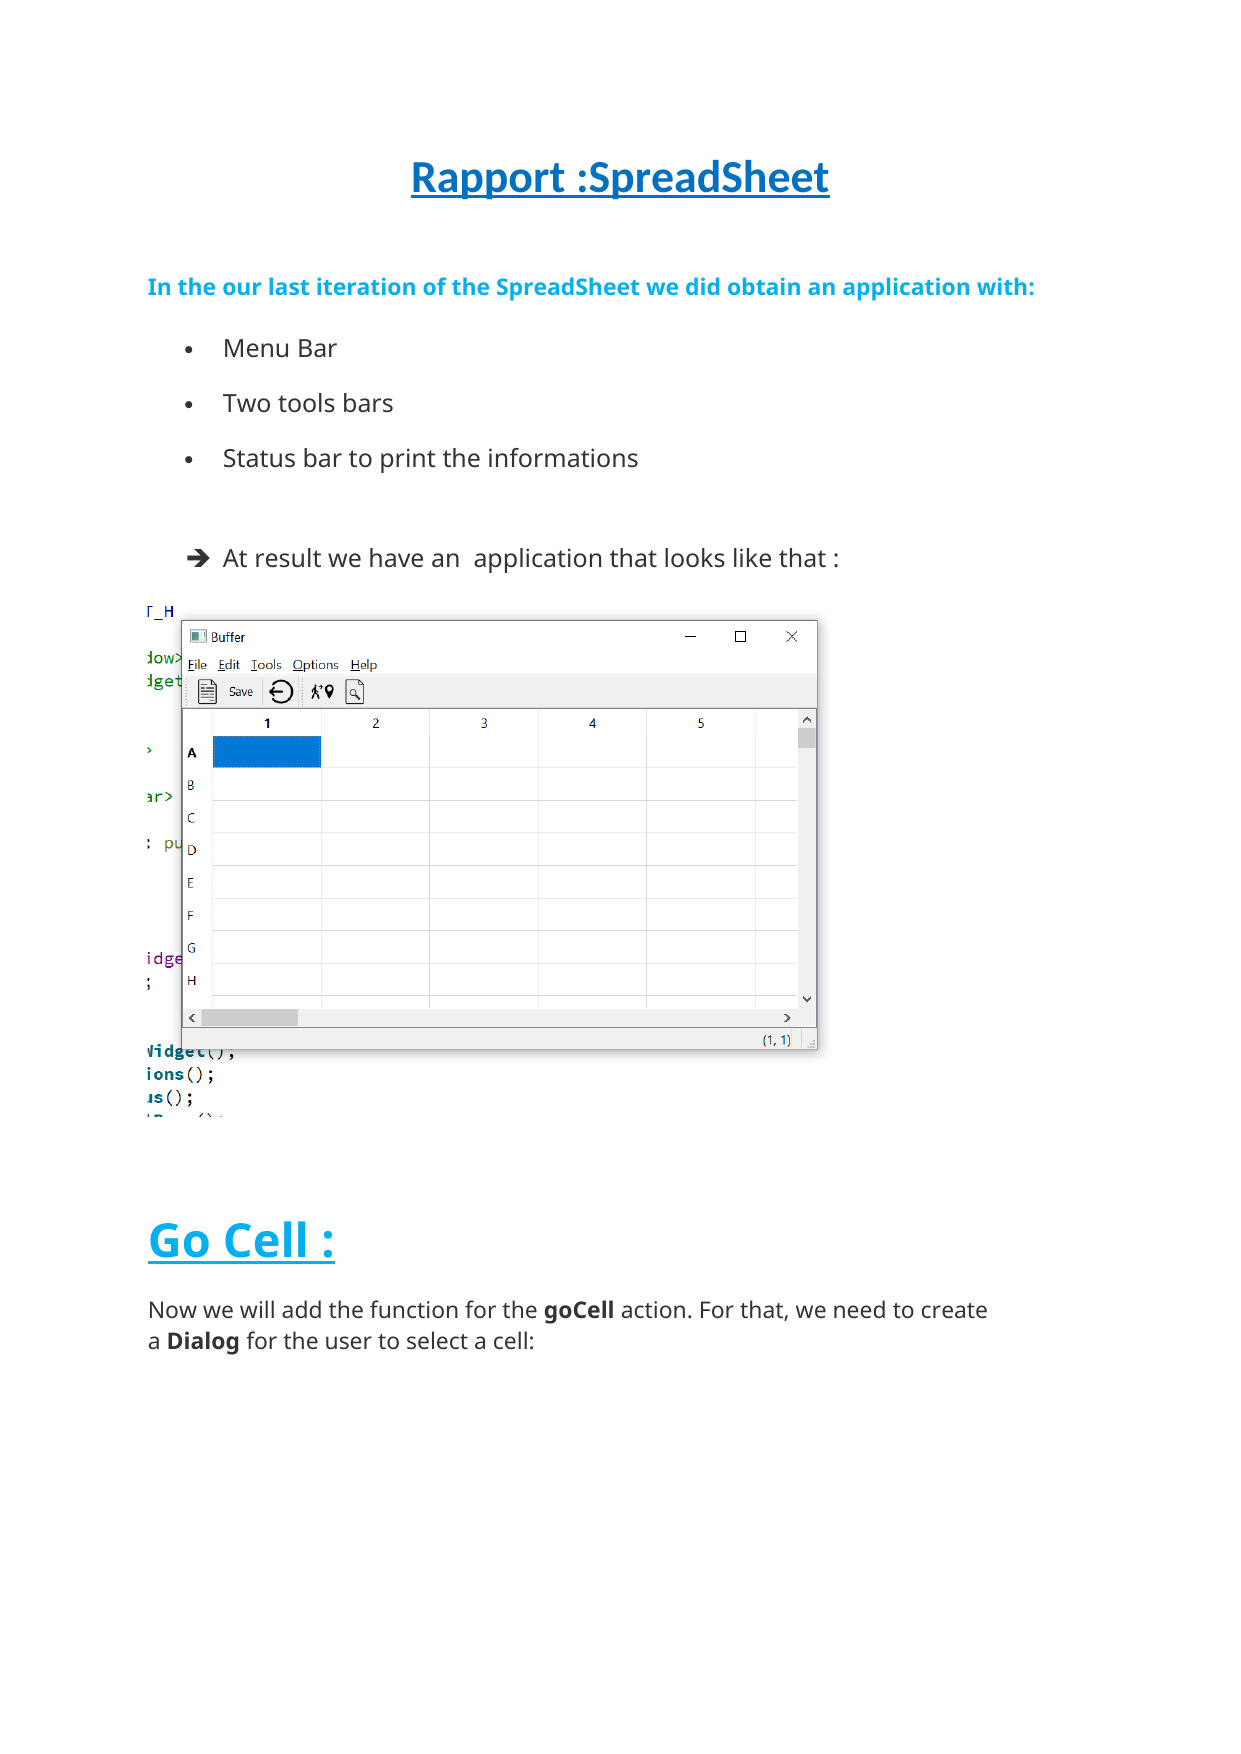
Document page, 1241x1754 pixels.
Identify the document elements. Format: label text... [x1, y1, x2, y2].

list At result we have an application that looks like that : [185, 540, 1093, 574]
list Two tools bars [185, 386, 1093, 420]
subtitle Go Cell : [148, 1207, 1093, 1271]
list Status bar to print the informations [185, 441, 1093, 475]
text Rapport :SpreadSheet [148, 148, 1093, 203]
text Now we will add the function for the goCell action. For that, we need to create a Dialog for the user to select a cell: [148, 1294, 1093, 1356]
list Menu Bar [185, 331, 1093, 365]
text In the our last iteration of the SpreadSheet we did obtain an application with: [148, 271, 1093, 302]
